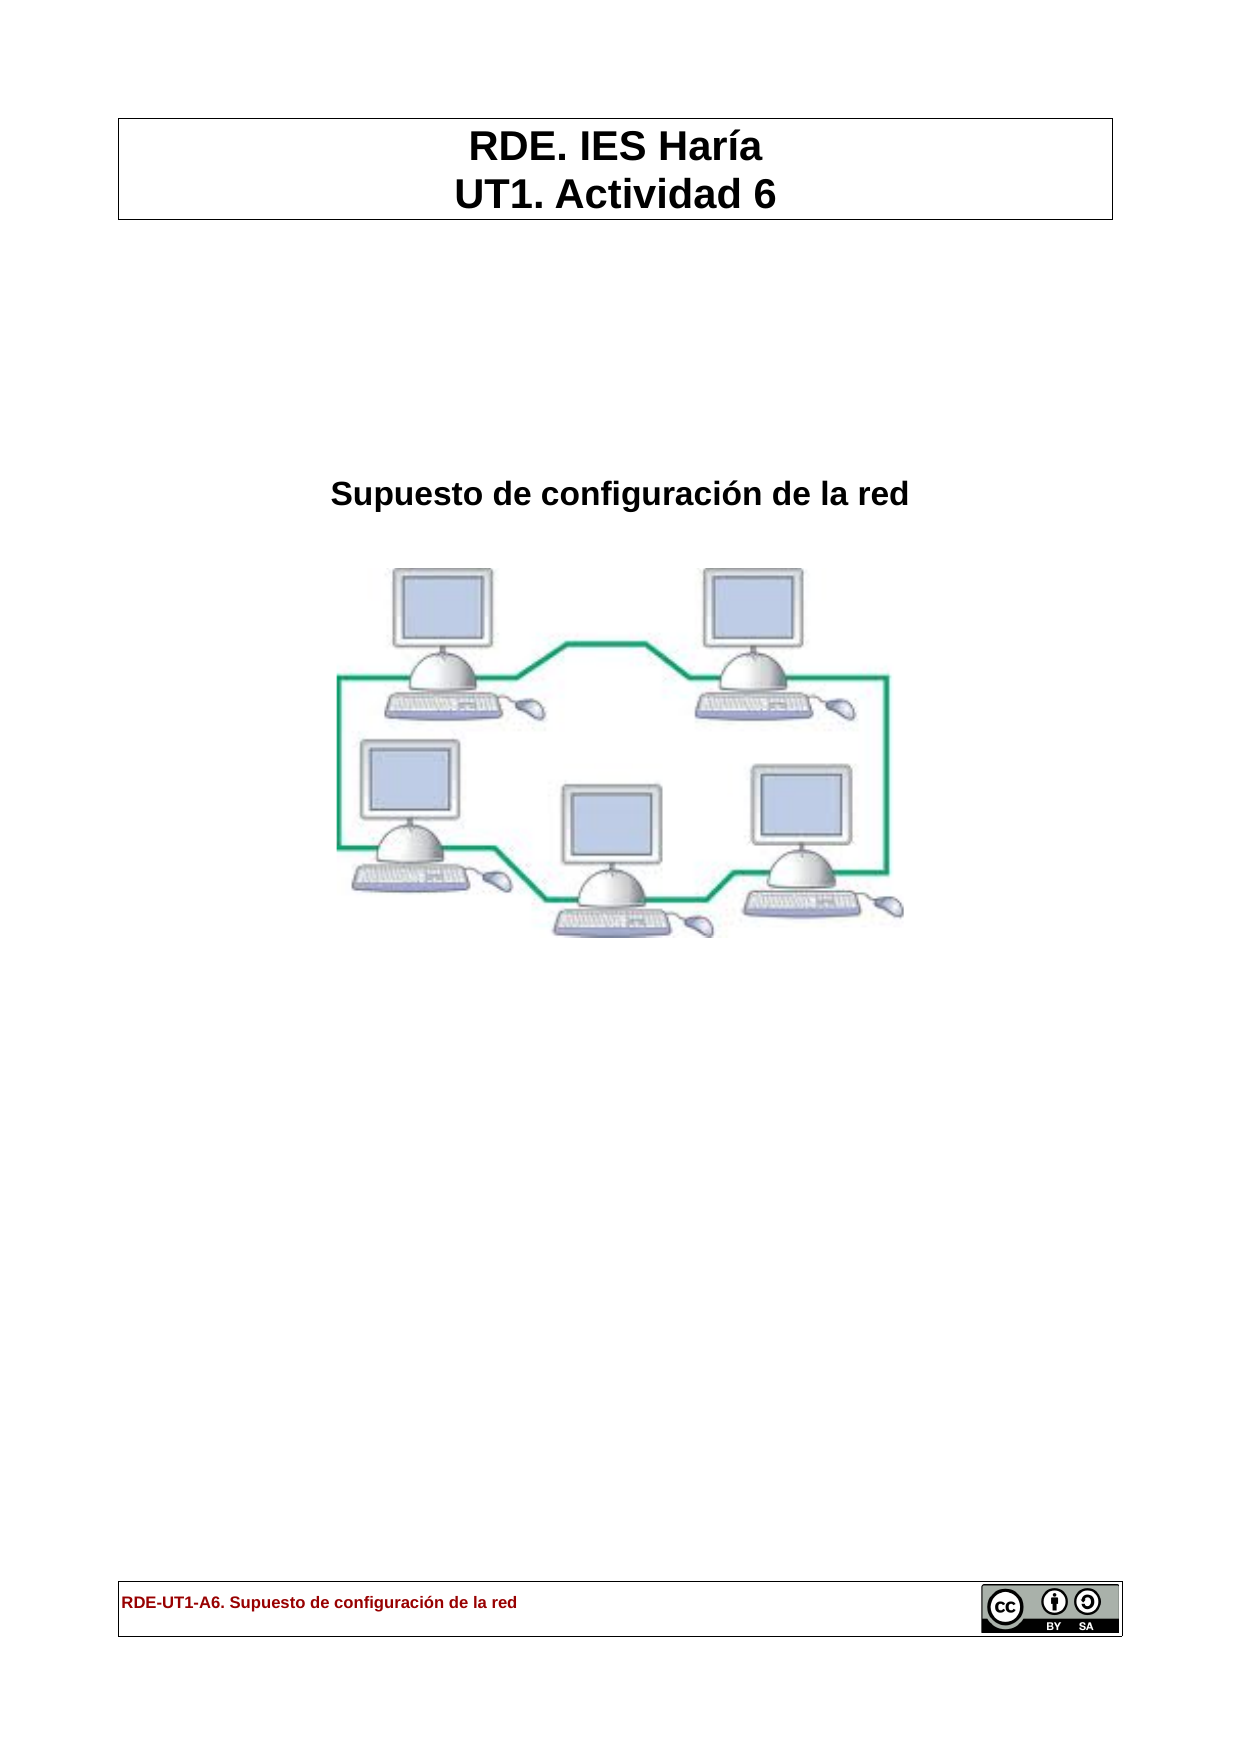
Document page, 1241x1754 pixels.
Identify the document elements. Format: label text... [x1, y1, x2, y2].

picture [336, 568, 904, 938]
picture [981, 1584, 1119, 1633]
text UT1. Actividad 6 [119, 166, 1112, 219]
text RDE. IES Haría [119, 119, 1112, 166]
subtitle Supuesto de configuración de la red [118, 474, 1122, 512]
